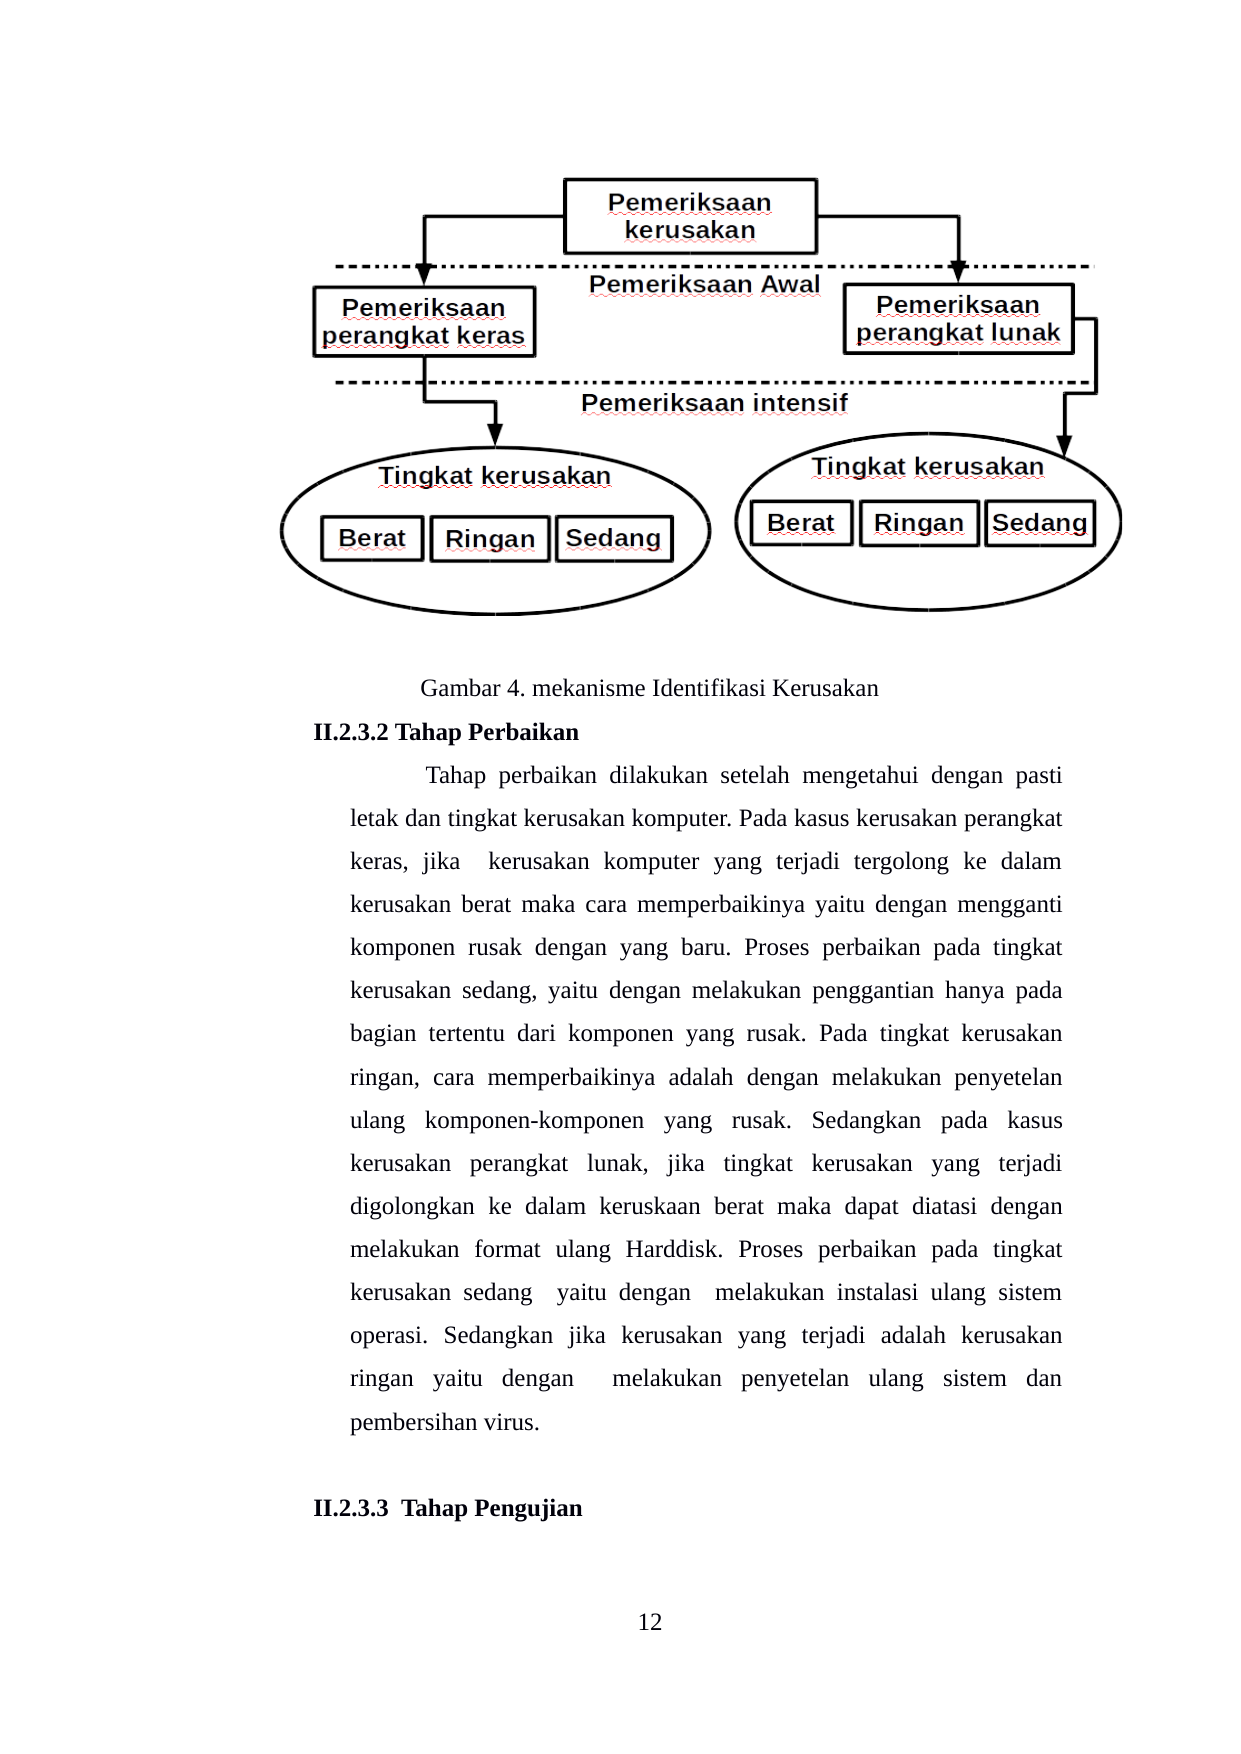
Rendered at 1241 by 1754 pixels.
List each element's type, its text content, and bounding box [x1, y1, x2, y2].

list Gambar 4. mekanisme Identifikasi Kerusakan [236, 673, 1063, 702]
list II.2.3.2 Tahap Perbaikan [313, 717, 1063, 745]
picture [279, 177, 1123, 616]
list II.2.3.3 Tahap Pengujian [313, 1493, 1063, 1522]
list Tahap perbaikan dilakukan setelah mengetahui dengan pasti letak dan tingkat kerusakan komputer. Pada kasus kerusakan perangkat keras, jika kerusakan komputer yang terjadi tergolong ke dalam kerusakan berat maka cara memperbaikinya yaitu dengan mengganti komponen rusak dengan yang baru. Proses perbaikan pada tingkat kerusakan sedang, yaitu dengan melakukan penggantian hanya pada bagian tertentu dari komponen yang rusak. Pada tingkat kerusakan ringan, cara memperbaikinya adalah dengan melakukan penyetelan ulang komponen-komponen yang rusak. Sedangkan pada kasus kerusakan perangkat lunak, jika tingkat kerusakan yang terjadi digolongkan ke dalam keruskaan berat maka dapat diatasi dengan melakukan format ulang Harddisk. Proses perbaikan pada tingkat kerusakan sedang yaitu dengan melakukan instalasi ulang sistem operasi. Sedangkan jika kerusakan yang terjadi adalah kerusakan ringan yaitu dengan melakukan penyetelan ulang sistem dan pembersihan virus. [350, 760, 1063, 1435]
